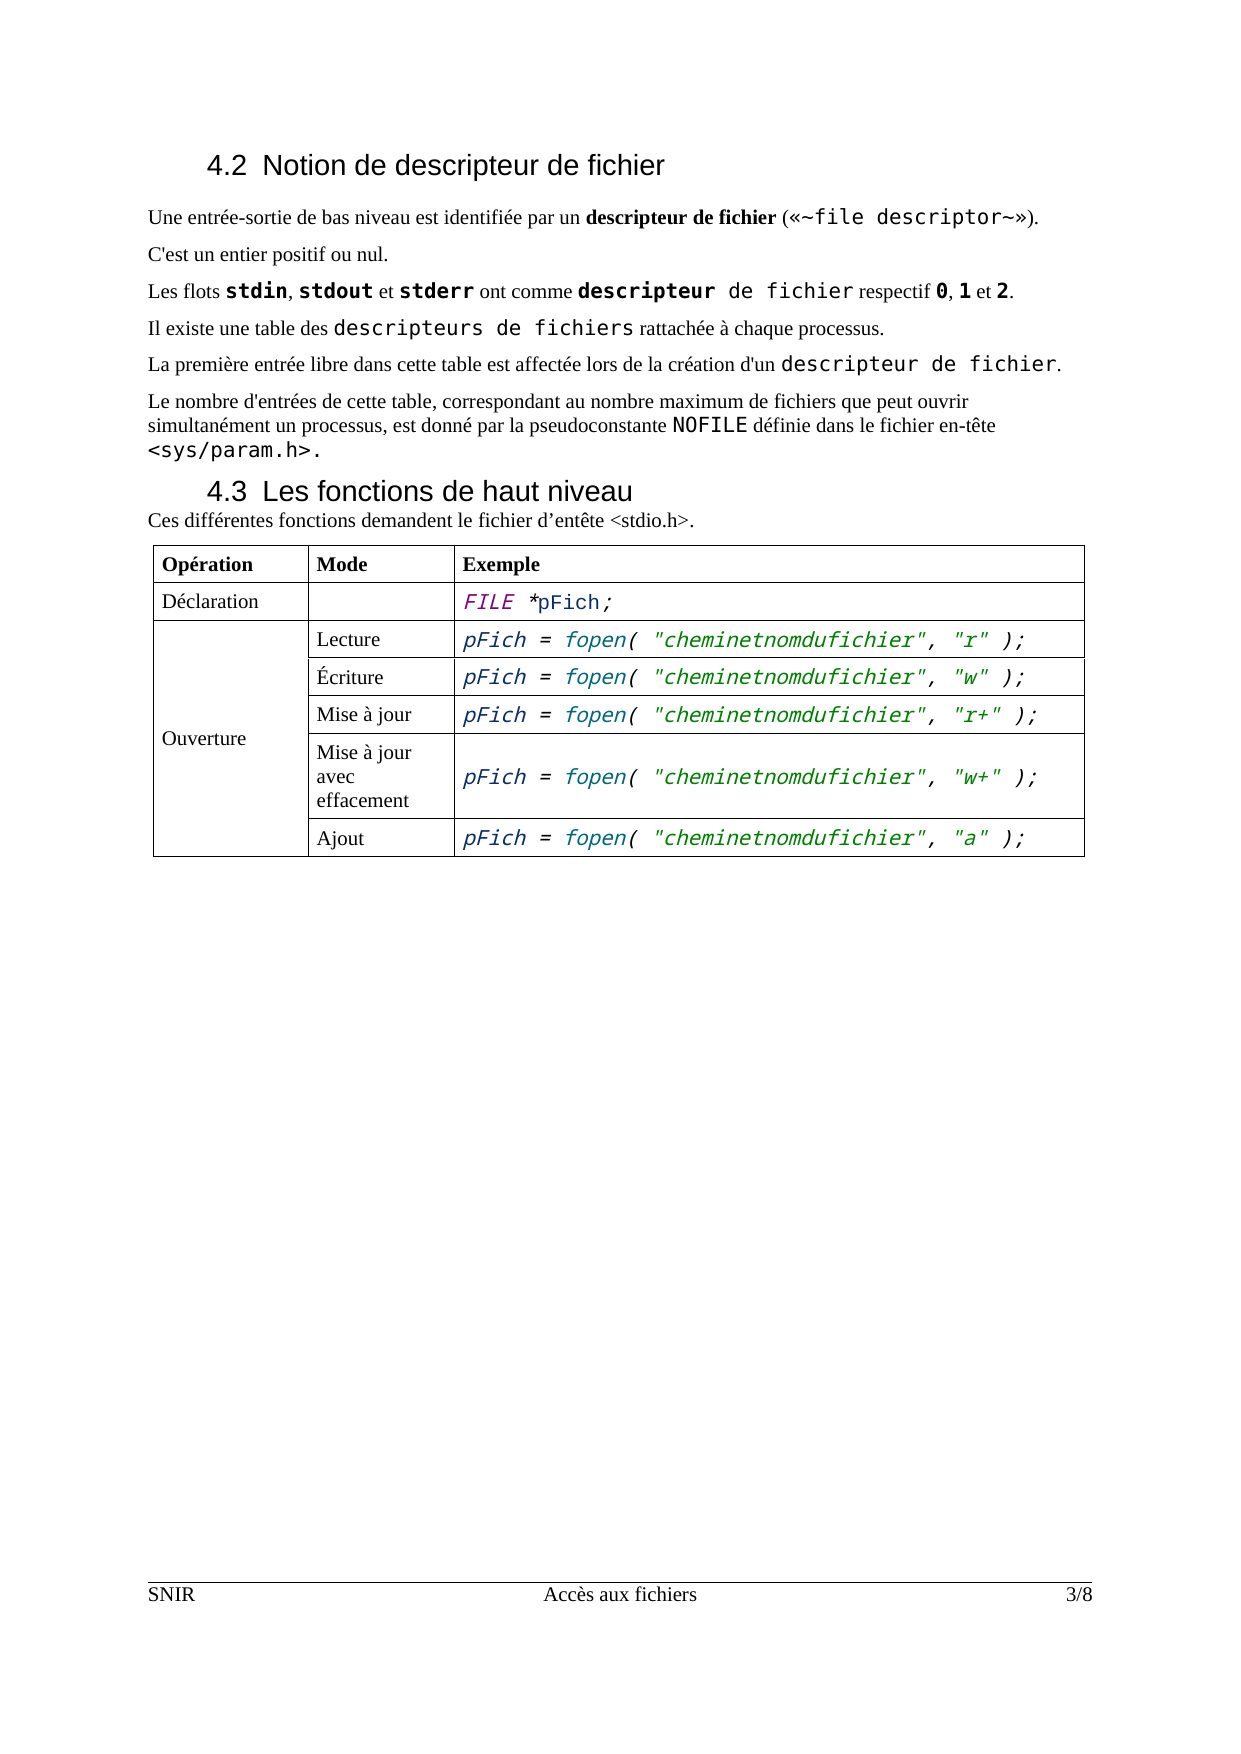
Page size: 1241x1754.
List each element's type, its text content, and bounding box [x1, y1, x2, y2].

table_cell pFich = fopen( "cheminetnomdufichier", "r+" ); [455, 696, 1084, 733]
table_cell pFich = fopen( "cheminetnomdufichier", "w" ); [455, 659, 1084, 695]
table_cell Écriture [309, 659, 454, 695]
text Ces différentes fonctions demandent le fichier d’entête <stdio.h>. [148, 508, 1092, 532]
table_cell [309, 583, 454, 620]
text Les flots stdin, stdout et stderr ont comme descripteur de fichier respectif 0, 1 et 2. [148, 279, 1092, 303]
text La première entrée libre dans cette table est affectée lors de la création d'un descripteur de fichier. [148, 352, 1092, 377]
text C'est un entier positif ou nul. [148, 242, 1092, 266]
table_cell Mise à jour avec effacement [309, 734, 454, 818]
table_cell pFich = fopen( "cheminetnomdufichier", "a" ); [455, 819, 1084, 856]
table_cell Ouverture [154, 621, 308, 856]
table_cell Mise à jour [309, 696, 454, 733]
text Le nombre d'entrées de cette table, correspondant au nombre maximum de fichiers que peut ouvrir simultanément un processus, est donné par la pseudoconstante NOFILE définie dans le fichier en-tête <sys/param.h>. [148, 389, 1092, 462]
subtitle Les fonctions de haut niveau [207, 474, 1033, 508]
text Il existe une table des descripteurs de fichiers rattachée à chaque processus. [148, 316, 1092, 340]
table_header Exemple [455, 546, 1084, 582]
subtitle Notion de descripteur de fichier [207, 148, 1033, 181]
table_header Mode [309, 546, 454, 582]
table_header Lecture [309, 621, 454, 657]
table_cell pFich = fopen( "cheminetnomdufichier", "w+" ); [455, 734, 1084, 818]
table_header Opération [154, 546, 308, 582]
table_header pFich = fopen( "cheminetnomdufichier", "r" ); [455, 621, 1084, 657]
table_cell FILE *pFich; [455, 583, 1084, 620]
table_cell Déclaration [154, 583, 308, 620]
text Une entrée-sortie de bas niveau est identifiée par un descripteur de fichier («~file descriptor~»). [148, 181, 1092, 229]
table_cell Ajout [309, 819, 454, 856]
